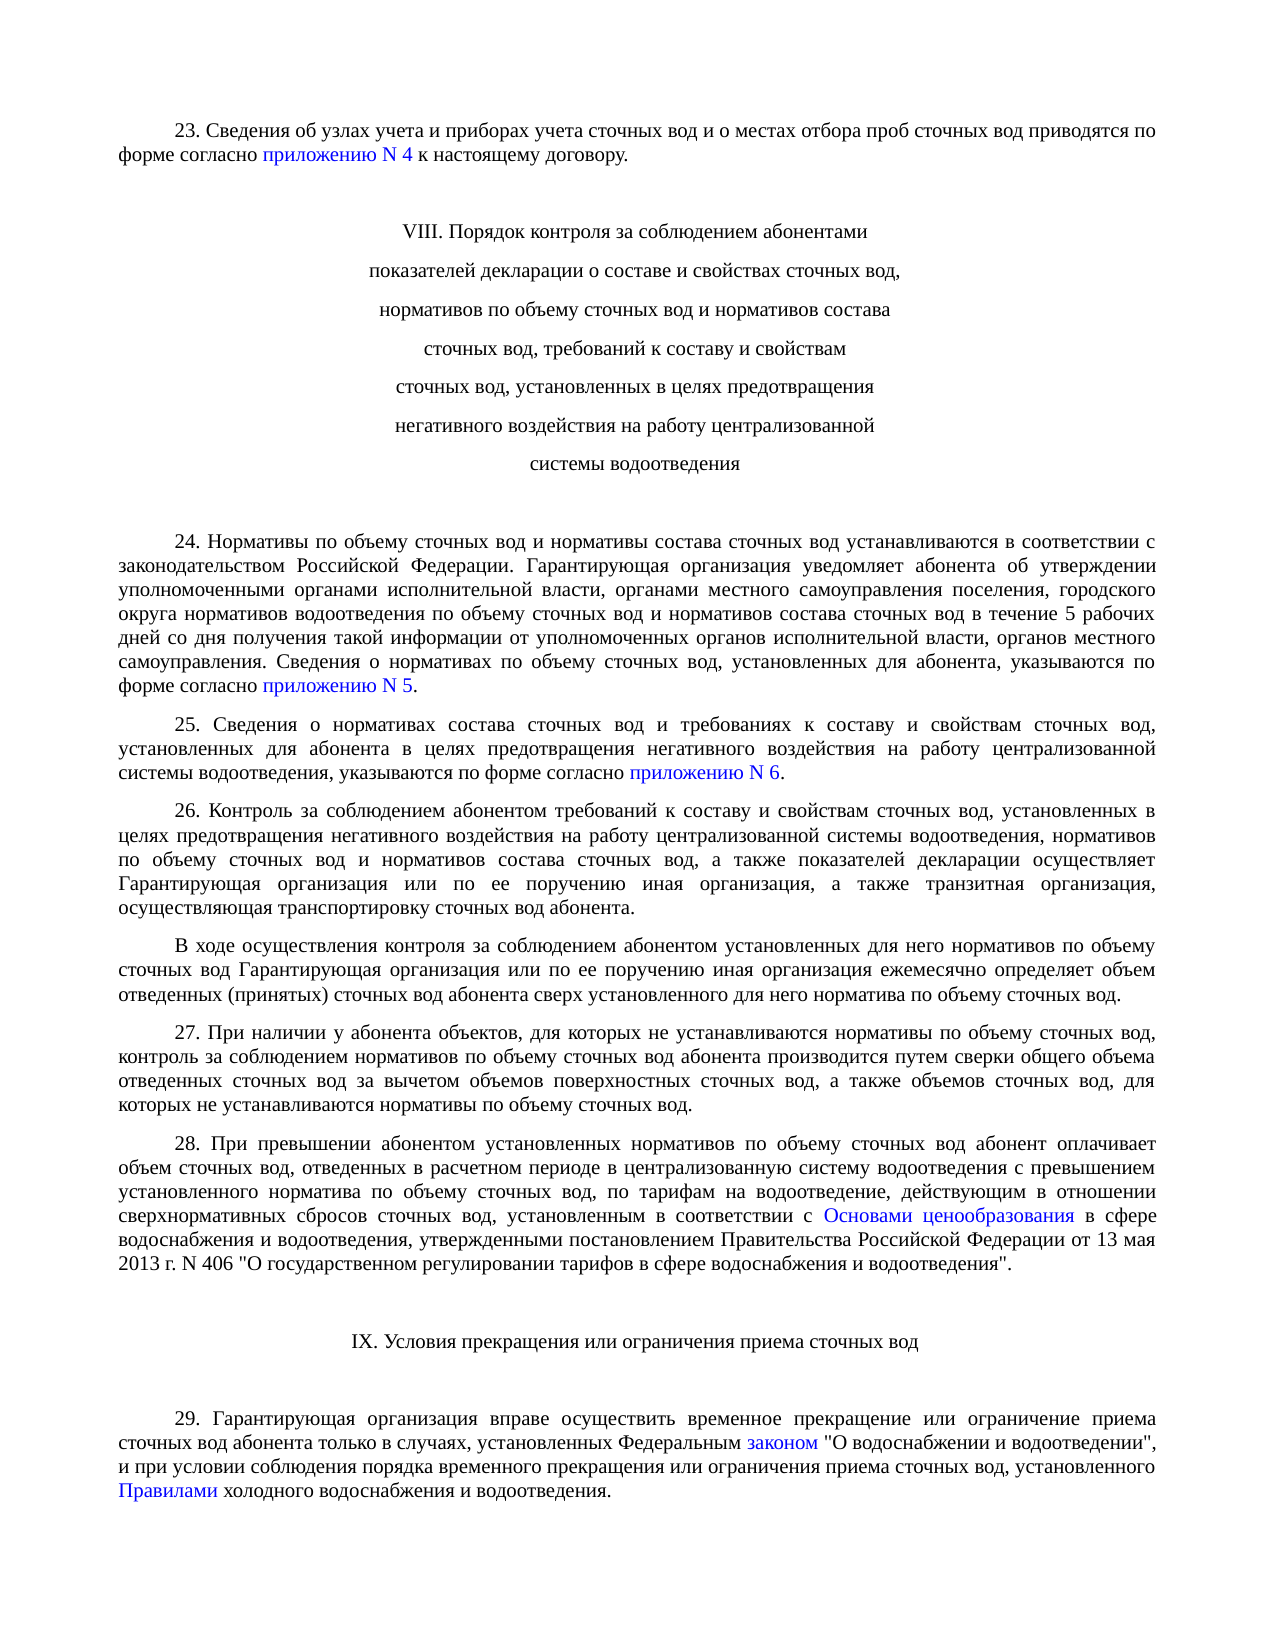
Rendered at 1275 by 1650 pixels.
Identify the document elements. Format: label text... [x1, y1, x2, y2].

text сточных вод, требований к составу и свойствам [118, 335, 1157, 359]
text негативного воздействия на работу централизованной [118, 413, 1157, 437]
text 26. Контроль за соблюдением абонентом требований к составу и свойствам сточных вод, установленных в целях предотвращения негативного воздействия на работу централизованной системы водоотведения, нормативов по объему сточных вод и нормативов состава сточных вод, а также показателей декларации осуществляет Гарантирующая организация или по ее поручению иная организация, а также транзитная организация, осуществляющая транспортировку сточных вод абонента. [118, 798, 1157, 919]
text 27. При наличии у абонента объектов, для которых не устанавливаются нормативы по объему сточных вод, контроль за соблюдением нормативов по объему сточных вод абонента производится путем сверки общего объема отведенных сточных вод за вычетом объемов поверхностных сточных вод, а также объемов сточных вод, для которых не устанавливаются нормативы по объему сточных вод. [118, 1020, 1157, 1116]
text 28. При превышении абонентом установленных нормативов по объему сточных вод абонент оплачивает объем сточных вод, отведенных в расчетном периоде в централизованную систему водоотведения с превышением установленного норматива по объему сточных вод, по тарифам на водоотведение, действующим в отношении сверхнормативных сбросов сточных вод, установленным в соответствии с Основами ценообразования в сфере водоснабжения и водоотведения, утвержденными постановлением Правительства Российской Федерации от 13 мая 2013 г. N 406 "О государственном регулировании тарифов в сфере водоснабжения и водоотведения". [118, 1131, 1157, 1275]
text 24. Нормативы по объему сточных вод и нормативы состава сточных вод устанавливаются в соответствии с законодательством Российской Федерации. Гарантирующая организация уведомляет абонента об утверждении уполномоченными органами исполнительной власти, органами местного самоуправления поселения, городского округа нормативов водоотведения по объему сточных вод и нормативов состава сточных вод в течение 5 рабочих дней со дня получения такой информации от уполномоченных органов исполнительной власти, органов местного самоуправления. Сведения о нормативах по объему сточных вод, установленных для абонента, указываются по форме согласно приложению N 5. [118, 529, 1157, 697]
text В ходе осуществления контроля за соблюдением абонентом установленных для него нормативов по объему сточных вод Гарантирующая организация или по ее поручению иная организация ежемесячно определяет объем отведенных (принятых) сточных вод абонента сверх установленного для него норматива по объему сточных вод. [118, 933, 1157, 1006]
text показателей декларации о составе и свойствах сточных вод, [118, 258, 1157, 282]
text 23. Сведения об узлах учета и приборах учета сточных вод и о местах отбора проб сточных вод приводятся по форме согласно приложению N 4 к настоящему договору. [118, 118, 1157, 166]
text системы водоотведения [118, 451, 1157, 475]
text 29. Гарантирующая организация вправе осуществить временное прекращение или ограничение приема сточных вод абонента только в случаях, установленных Федеральным законом "О водоснабжении и водоотведении", и при условии соблюдения порядка временного прекращения или ограничения приема сточных вод, установленного Правилами холодного водоснабжения и водоотведения. [118, 1406, 1157, 1502]
text сточных вод, установленных в целях предотвращения [118, 374, 1157, 398]
text 25. Сведения о нормативах состава сточных вод и требованиях к составу и свойствам сточных вод, установленных для абонента в целях предотвращения негативного воздействия на работу централизованной системы водоотведения, указываются по форме согласно приложению N 6. [118, 712, 1157, 784]
text VIII. Порядок контроля за соблюдением абонентами [118, 219, 1157, 243]
text IX. Условия прекращения или ограничения приема сточных вод [118, 1328, 1157, 1353]
text нормативов по объему сточных вод и нормативов состава [118, 297, 1157, 321]
